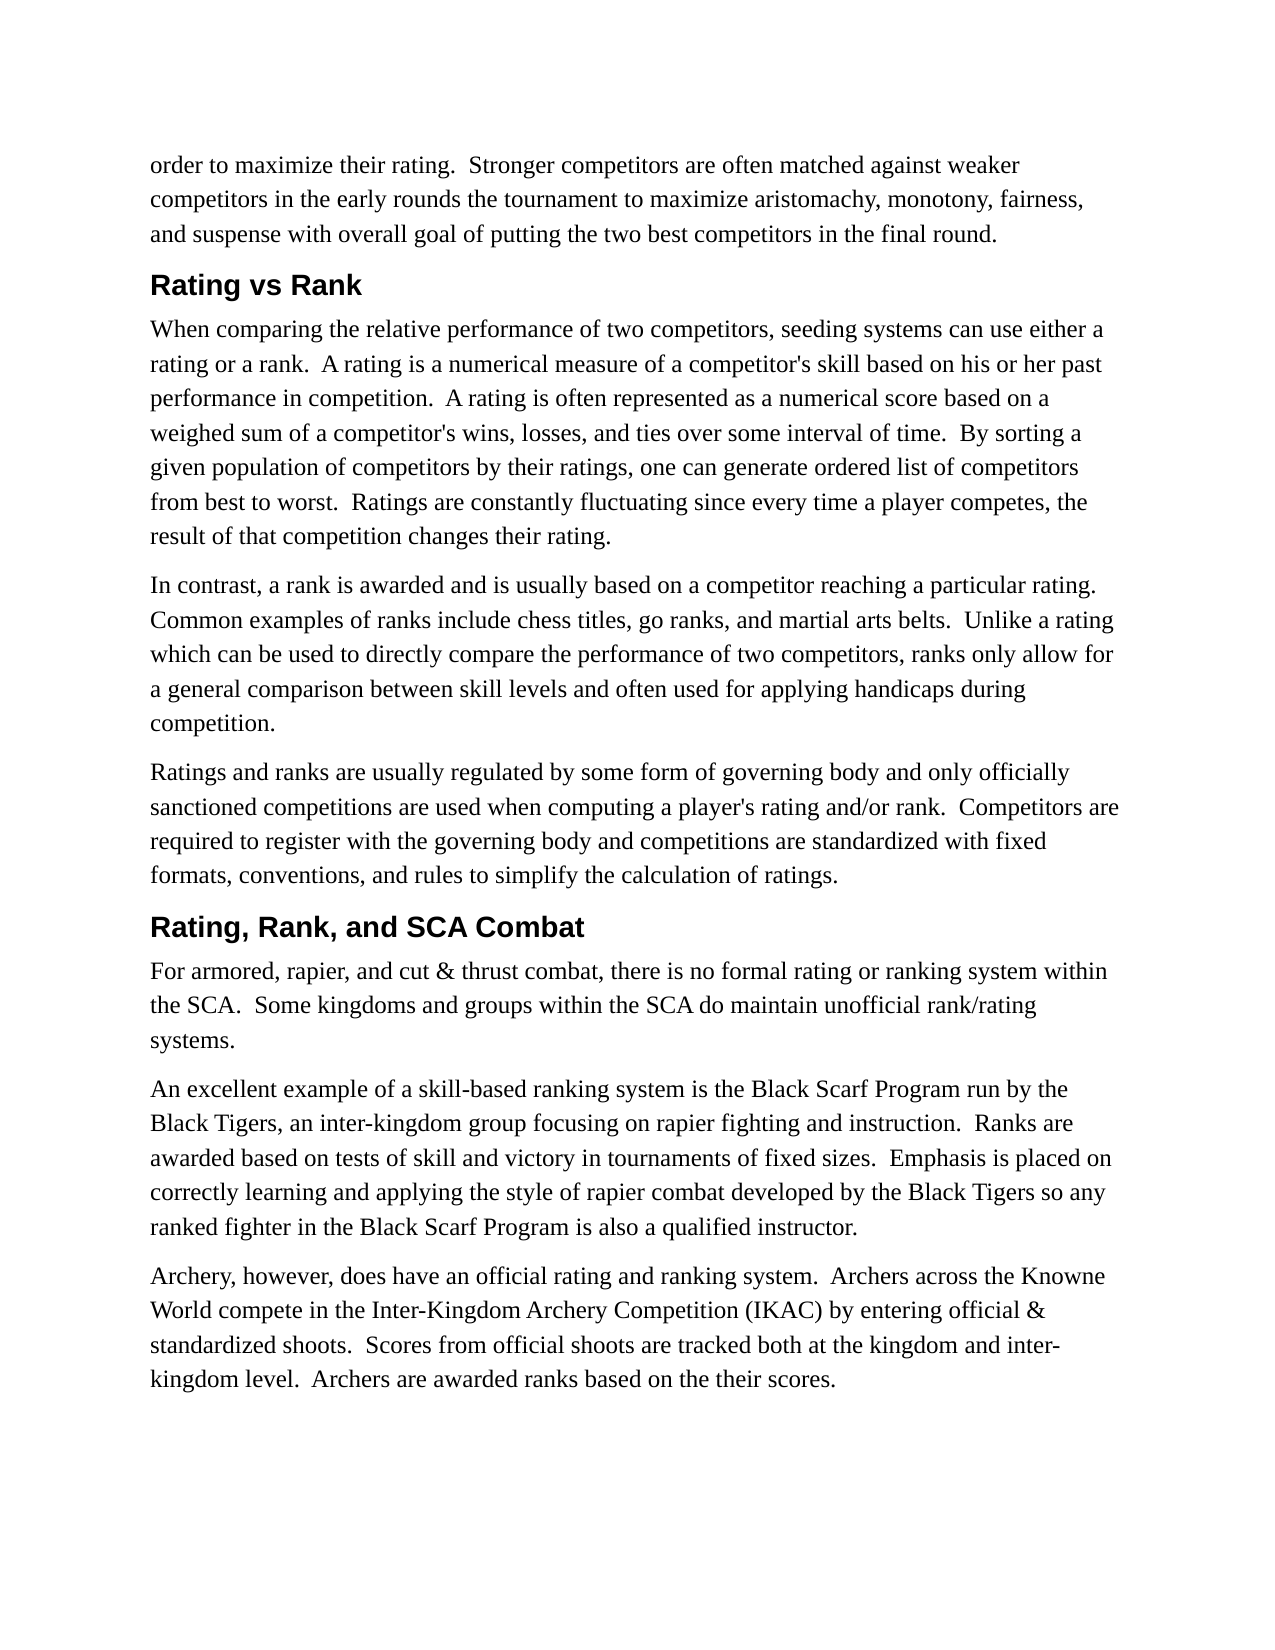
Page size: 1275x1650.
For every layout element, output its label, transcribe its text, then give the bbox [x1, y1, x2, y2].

text An excellent example of a skill-based ranking system is the Black Scarf Program run by the Black Tigers, an inter-kingdom group focusing on rapier fighting and instruction. Ranks are awarded based on tests of skill and victory in tournaments of fixed sizes. Emphasis is placed on correctly learning and applying the style of rapier combat developed by the Black Tigers so any ranked fighter in the Black Scarf Program is also a qualified instructor. [150, 1074, 1125, 1241]
text Archery, however, does have an official rating and ranking system. Archers across the Knowne World compete in the Inter-Kingdom Archery Competition (IKAC) by entering official & standardized shoots. Scores from official shoots are tracked both at the kingdom and inter-kingdom level. Archers are awarded ranks based on the their scores. [150, 1261, 1125, 1393]
subtitle Rating vs Rank [150, 268, 1125, 302]
subtitle Rating, Rank, and SCA Combat [150, 910, 1125, 943]
text When comparing the relative performance of two competitors, seeding systems can use either a rating or a rank. A rating is a numerical measure of a competitor's skill based on his or her past performance in competition. A rating is often represented as a numerical score based on a weighed sum of a competitor's wins, losses, and ties over some interval of time. By sorting a given population of competitors by their ratings, one can generate ordered list of competitors from best to worst. Ratings are constantly fluctuating since every time a player competes, the result of that competition changes their rating. [150, 314, 1125, 550]
text Ratings and ranks are usually regulated by some form of governing body and only officially sanctioned competitions are used when computing a player's rating and/or rank. Competitors are required to register with the governing body and competitions are standardized with fixed formats, conventions, and rules to simplify the calculation of ratings. [150, 757, 1125, 889]
text order to maximize their rating. Stronger competitors are often matched against weaker competitors in the early rounds the tournament to maximize aristomachy, monotony, fairness, and suspense with overall goal of putting the two best competitors in the final round. [150, 150, 1125, 248]
text For armored, rapier, and cut & thrust combat, there is no formal rating or ranking system within the SCA. Some kingdoms and groups within the SCA do maintain unofficial rank/rating systems. [150, 956, 1125, 1054]
text In contrast, a rank is awarded and is usually based on a competitor reaching a particular rating. Common examples of ranks include chess titles, go ranks, and martial arts belts. Unlike a rating which can be used to directly compare the performance of two competitors, ranks only allow for a general comparison between skill levels and often used for applying handicaps during competition. [150, 570, 1125, 737]
